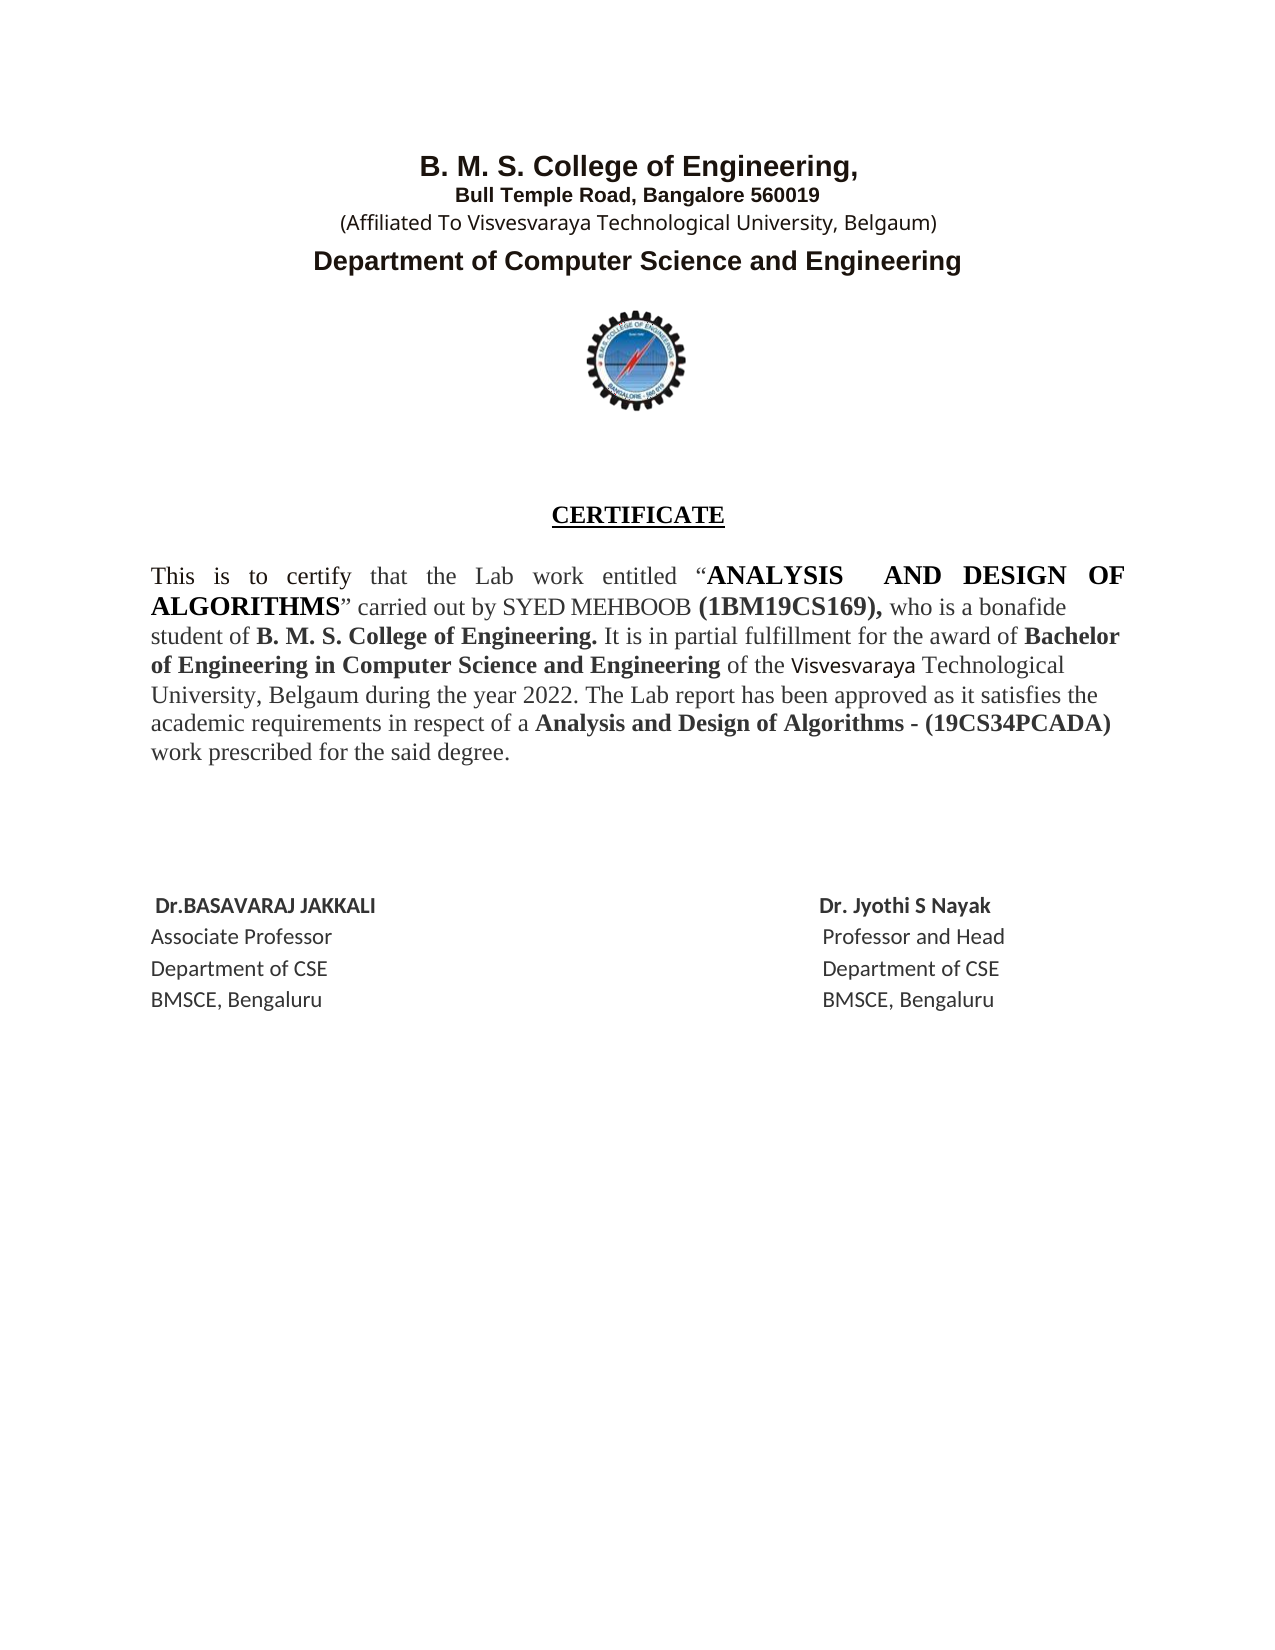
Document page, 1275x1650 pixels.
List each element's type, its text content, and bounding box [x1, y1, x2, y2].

text (Affiliated To Visvesvaraya Technological University, Belgaum) [129, 208, 1148, 236]
text B. M. S. College of Engineering, [419, 149, 1179, 183]
text Bull Temple Road, Bangalore 560019 [129, 183, 1146, 207]
text Dr.BASAVARAJ JAKKALI Dr. Jyothi S Nayak [155, 891, 1179, 919]
text BMSCE, Bengaluru BMSCE, Bengaluru [151, 985, 1179, 1013]
text This is to certify that the Lab work entitled “ANALYSIS AND DESIGN OF ALGORITHMS” carried out by SYED MEHBOOB (1BM19CS169), who is a bonafide student of B. M. S. College of Engineering. It is in partial fulfillment for the award of Bachelor of Engineering in Computer Science and Engineering of the Visvesvaraya Technological University, Belgaum during the year 2022. The Lab report has been approved as it satisfies the academic requirements in respect of a Analysis and Design of Algorithms - (19CS34PCADA) work prescribed for the said degree. [151, 559, 1126, 766]
picture [586, 310, 686, 412]
text Associate Professor Professor and Head [151, 922, 1179, 950]
text Department of CSE Department of CSE [151, 954, 1179, 982]
text Department of Computer Science and Engineering [129, 245, 1146, 276]
text CERTIFICATE [129, 501, 1147, 529]
